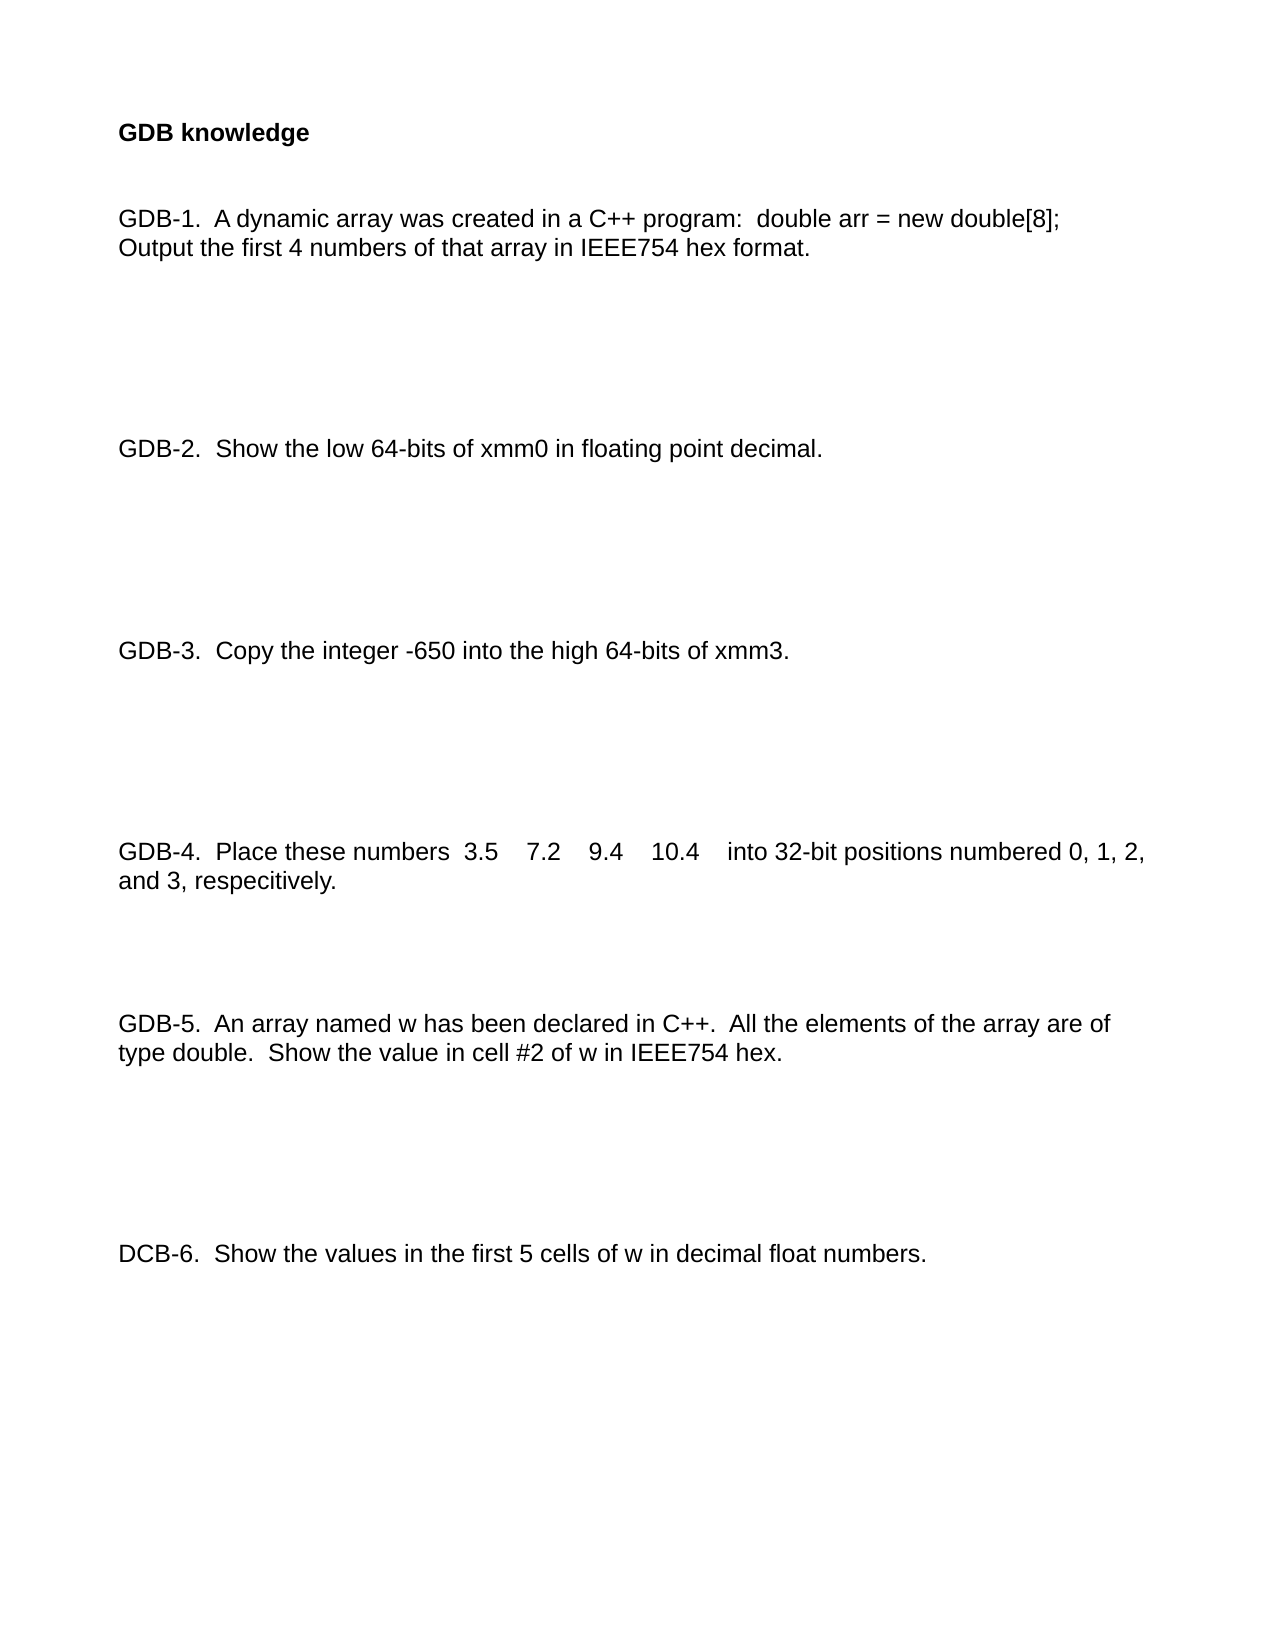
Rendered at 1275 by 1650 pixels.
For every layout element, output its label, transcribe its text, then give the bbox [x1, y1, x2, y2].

text GDB-5. An array named w has been declared in C++. All the elements of the array are of type double. Show the value in cell #2 of w in IEEE754 hex. [118, 1009, 1157, 1067]
text GDB-1. A dynamic array was created in a C++ program: double arr = new double[8]; [118, 204, 1157, 233]
text GDB knowledge [118, 118, 1157, 147]
text GDB-3. Copy the integer -650 into the high 64-bits of xmm3. [118, 636, 1157, 664]
text GDB-4. Place these numbers 3.5 7.2 9.4 10.4 into 32-bit positions numbered 0, 1, 2, and 3, respecitively. [118, 837, 1157, 894]
text GDB-2. Show the low 64-bits of xmm0 in floating point decimal. [118, 434, 1157, 463]
text DCB-6. Show the values in the first 5 cells of w in decimal float numbers. [118, 1239, 1157, 1268]
text Output the first 4 numbers of that array in IEEE754 hex format. [118, 233, 1157, 262]
